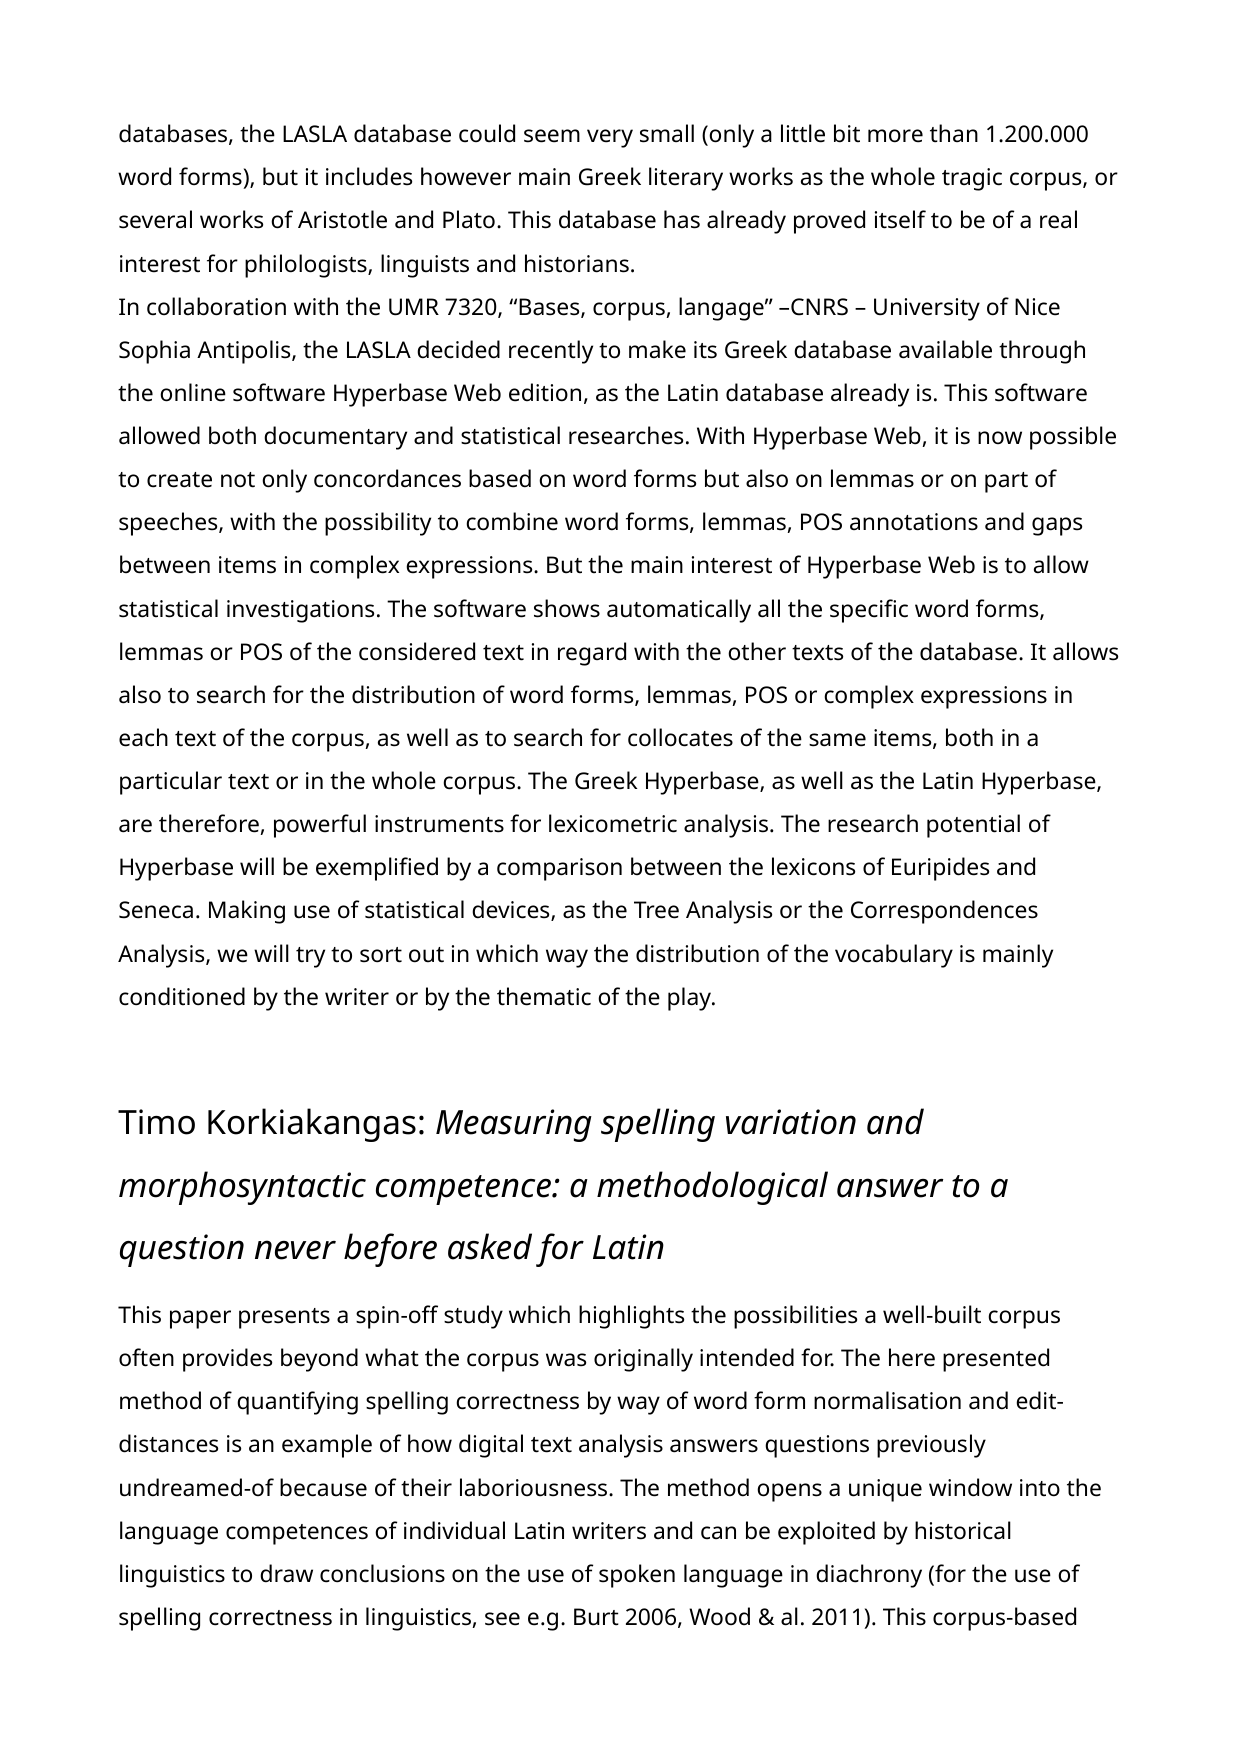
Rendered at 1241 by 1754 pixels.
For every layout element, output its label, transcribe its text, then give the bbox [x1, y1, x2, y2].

subtitle Timo Korkiakangas: Measuring spelling variation and morphosyntactic competence: a methodological answer to a question never before asked for Latin [118, 1099, 1122, 1269]
text databases, the LASLA database could seem very small (only a little bit more than 1.200.000 word forms), but it includes however main Greek literary works as the whole tragic corpus, or several works of Aristotle and Plato. This database has already proved itself to be of a real interest for philologists, linguists and historians. [118, 118, 1122, 279]
text In collaboration with the UMR 7320, “Bases, corpus, langage” –CNRS – University of Nice Sophia Antipolis, the LASLA decided recently to make its Greek database available through the online software Hyperbase Web edition, as the Latin database already is. This software allowed both documentary and statistical researches. With Hyperbase Web, it is now possible to create not only concordances based on word forms but also on lemmas or on part of speeches, with the possibility to combine word forms, lemmas, POS annotations and gaps between items in complex expressions. But the main interest of Hyperbase Web is to allow statistical investigations. The software shows automatically all the specific word forms, lemmas or POS of the considered text in regard with the other texts of the database. It allows also to search for the distribution of word forms, lemmas, POS or complex expressions in each text of the corpus, as well as to search for collocates of the same items, both in a particular text or in the whole corpus. The Greek Hyperbase, as well as the Latin Hyperbase, are therefore, powerful instruments for lexicometric analysis. The research potential of Hyperbase will be exemplified by a comparison between the lexicons of Euripides and Seneca. Making use of statistical devices, as the Tree Analysis or the Correspondences Analysis, we will try to sort out in which way the distribution of the vocabulary is mainly conditioned by the writer or by the thematic of the play. [118, 291, 1122, 1012]
text This paper presents a spin-off study which highlights the possibilities a well-built corpus often provides beyond what the corpus was originally intended for. The here presented method of quantifying spelling correctness by way of word form normalisation and edit-distances is an example of how digital text analysis answers questions previously undreamed-of because of their laboriousness. The method opens a unique window into the language competences of individual Latin writers and can be exploited by historical linguistics to draw conclusions on the use of spoken language in diachrony (for the use of spelling correctness in linguistics, see e.g. Burt 2006, Wood & al. 2011). This corpus-based [118, 1299, 1122, 1632]
